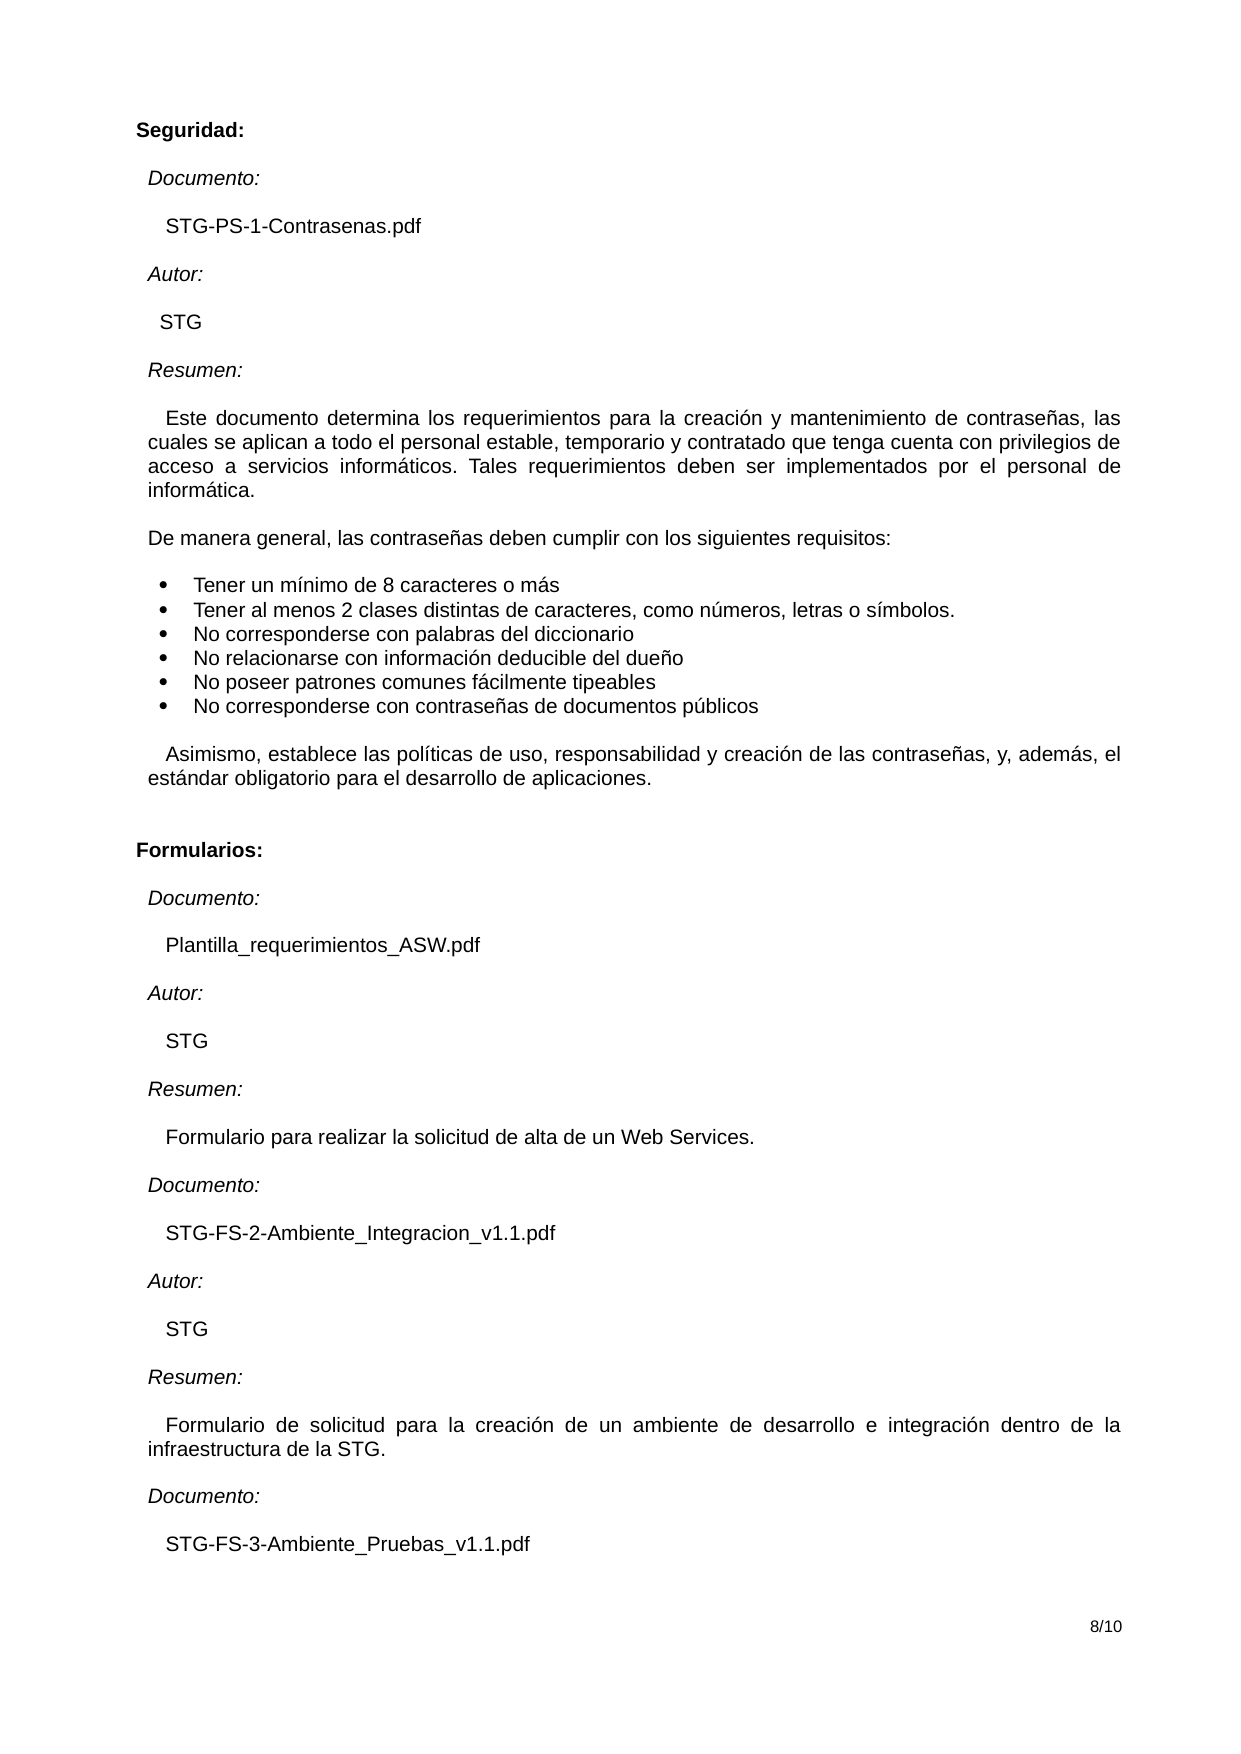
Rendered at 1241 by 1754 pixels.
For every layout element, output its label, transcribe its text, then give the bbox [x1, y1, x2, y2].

text Asimismo, establece las políticas de uso, responsabilidad y creación de las contraseñas, y, además, el estándar obligatorio para el desarrollo de aplicaciones. [148, 742, 1122, 789]
text Formulario para realizar la solicitud de alta de un Web Services. [148, 1125, 1122, 1149]
text Documento: [148, 1484, 1122, 1508]
text STG [148, 310, 1122, 334]
text Formularios: [136, 837, 1122, 861]
text STG [148, 1317, 1122, 1341]
text Seguridad: [136, 118, 1122, 142]
text STG [148, 1029, 1122, 1053]
text Resumen: [136, 358, 1122, 382]
list No corresponderse con palabras del diccionario [159, 621, 1122, 646]
text Autor: [148, 981, 1122, 1005]
list Tener al menos 2 clases distintas de caracteres, como números, letras o símbolos. [159, 597, 1122, 621]
list Tener un mínimo de 8 caracteres o más [159, 573, 1122, 597]
text STG-PS-1-Contrasenas.pdf [148, 214, 1122, 238]
text Resumen: [148, 1364, 1122, 1388]
text STG-FS-2-Ambiente_Integracion_v1.1.pdf [148, 1221, 1122, 1245]
text Autor: [148, 1269, 1122, 1293]
text Documento: [148, 1173, 1122, 1197]
text De manera general, las contraseñas deben cumplir con los siguientes requisitos: [148, 525, 1122, 549]
text Documento: [136, 166, 1122, 190]
text Este documento determina los requerimientos para la creación y mantenimiento de contraseñas, las cuales se aplican a todo el personal estable, temporario y contratado que tenga cuenta con privilegios de acceso a servicios informáticos. Tales requerimientos deben ser implementados por el personal de informática. [148, 406, 1122, 501]
text Resumen: [148, 1077, 1122, 1101]
text Autor: [136, 262, 1122, 286]
text Formulario de solicitud para la creación de un ambiente de desarrollo e integración dentro de la infraestructura de la STG. [148, 1412, 1122, 1460]
list No poseer patrones comunes fácilmente tipeables [159, 669, 1122, 694]
text STG-FS-3-Ambiente_Pruebas_v1.1.pdf [148, 1532, 1122, 1556]
text Plantilla_requerimientos_ASW.pdf [148, 933, 1122, 957]
list No relacionarse con información deducible del dueño [159, 646, 1122, 669]
text Documento: [148, 885, 1122, 909]
list No corresponderse con contraseñas de documentos públicos [159, 694, 1122, 718]
